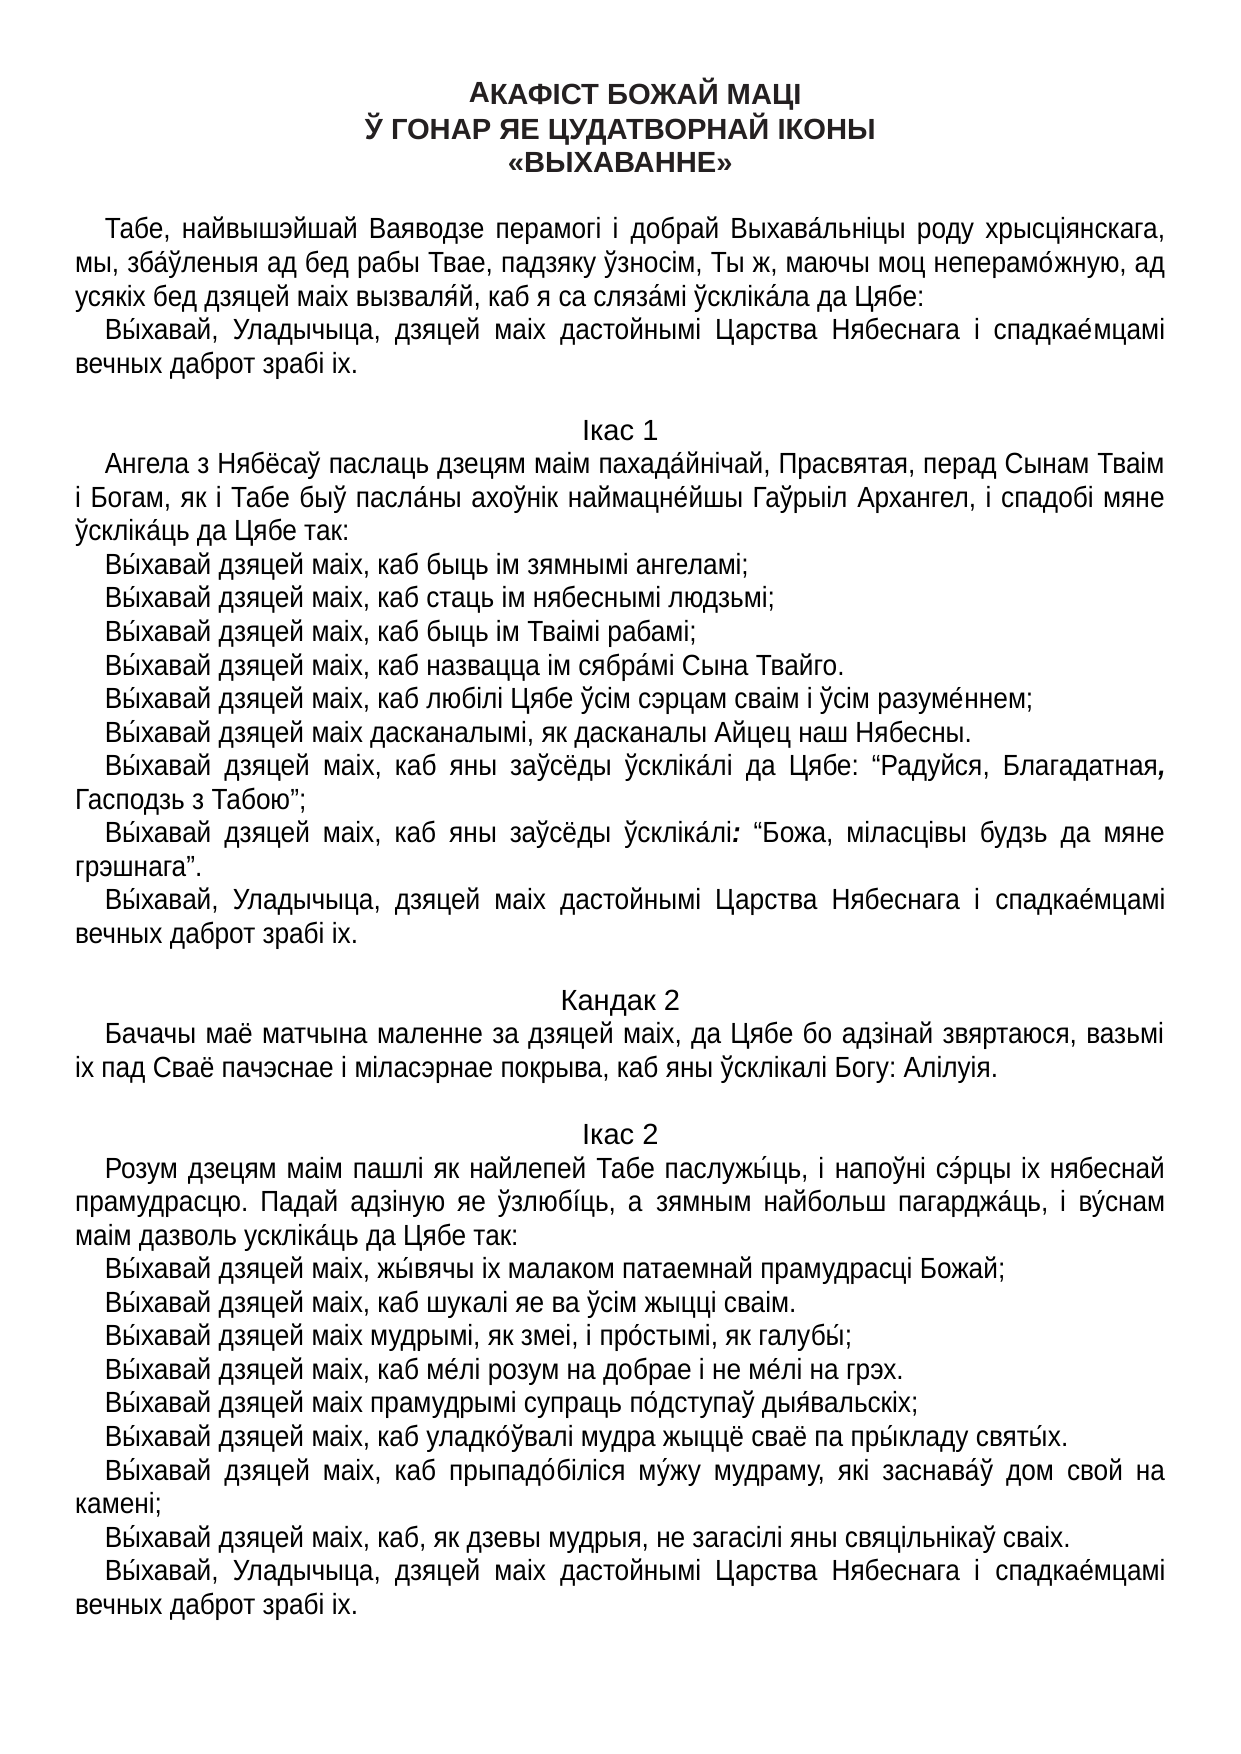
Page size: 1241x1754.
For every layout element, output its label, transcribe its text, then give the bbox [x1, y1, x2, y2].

text Вы́хавай дзяцей маіх, каб быць ім Тваімі рабамі; [75, 614, 1165, 648]
text Вы́хавай, Уладычыца, дзяцей маіх дастойнымі Царства Нябеснага і спадкае́мцамі вечных даброт зрабі іх. [75, 1553, 1165, 1620]
text Табе, найвышэйшай Ваяводзе перамогі і добрай Выхава́льніцы роду хрысціянскага, мы, зба́ўленыя ад бед рабы Твае, падзяку ўзносім, Ты ж, маючы моц неперамо́жную, ад усякіх бед дзяцей маіх вызваля́й, каб я са сляза́мі ўскліка́ла да Цябе: [75, 212, 1165, 312]
text Розум дзецям маім пашлі як найлепей Табе паслужы́ць, і напоўні сэ́рцы іх нябеснай прамудрасцю. Падай адзіную яе ўзлюбíць, а зямным найбольш пагарджа́ць, і ву́снам маім дазволь ускліка́ць да Цябе так: [75, 1151, 1165, 1251]
text Вы́хавай дзяцей маіх, каб назвацца ім сябра́мі Сына Твайго. [75, 648, 1165, 681]
text Бачачы маё матчына маленне за дзяцей маіх, да Цябе бо адзінай звяртаюся, вазьмі іх пад Сваё пачэснае і міласэрнае покрыва, каб яны ўсклікалі Богу: Алілуія. [75, 1017, 1165, 1084]
text Ангела з Нябёсаў паслаць дзецям маім пахада́йнічай, Прасвятая, перад Сынам Тваім і Богам, як і Табе быў пасла́ны ахоўнік наймацне́йшы Гаўрыіл Архангел, і спадобі мяне ўскліка́ць да Цябе так: [75, 446, 1165, 547]
text Вы́хавай дзяцей маіх, каб, як дзевы мудрыя, не загасілі яны свяцільнікаў сваіх. [75, 1520, 1165, 1553]
text Вы́хавай дзяцей маіх, каб яны заўсёды ўскліка́лі да Цябе: “Радуйся, Благадатная, Гасподзь з Табою”; [75, 748, 1165, 815]
text Вы́хавай дзяцей маіх мудрымі, як змеі, і про́стымі, як галубы́; [75, 1318, 1165, 1352]
text Вы́хавай, Уладычыца, дзяцей маіх дастойнымі Царства Нябеснага і спадкае́мцамі вечных даброт зрабі іх. [75, 882, 1165, 949]
text Вы́хавай дзяцей маіх, каб прыпадо́біліся му́жу мудраму, які заснава́ў дом свой на камені; [75, 1453, 1165, 1520]
text Вы́хавай дзяцей маіх, каб любілі Цябе ўсім сэрцам сваім і ўсім разуме́ннем; [75, 681, 1165, 715]
text Вы́хавай, Уладычыца, дзяцей маіх дастойнымі Царства Нябеснага і спадкае́мцамі вечных даброт зрабі іх. [75, 312, 1165, 379]
text Кандак 2 [75, 983, 1165, 1017]
text Вы́хавай дзяцей маіх, каб ме́лі розум на добрае і не ме́лі на грэх. [75, 1352, 1165, 1386]
text Вы́хавай дзяцей маіх, каб быць ім зямнымі ангеламі; [75, 547, 1165, 581]
text Вы́хавай дзяцей маіх, каб уладко́ўвалі мудра жыццё сваё па пры́кладу святы́х. [75, 1419, 1165, 1453]
text Вы́хавай дзяцей маіх, каб шукалі яе ва ўсім жыцці сваім. [75, 1285, 1165, 1318]
text Вы́хавай дзяцей маіх, каб яны заўсёды ўскліка́лі: “Божа, міласцівы будзь да мяне грэшнага”. [75, 815, 1165, 882]
text Вы́хавай дзяцей маіх, каб стаць ім нябеснымі людзьмі; [75, 581, 1165, 614]
text Iкас 1 [75, 413, 1165, 446]
text Iкас 2 [75, 1117, 1165, 1151]
text Вы́хавай дзяцей маіх, жы́вячы іх малаком патаемнай прамудрасці Божай; [75, 1251, 1165, 1285]
text Вы́хавай дзяцей маіх прамудрымі супраць по́дступаў дыя́вальскіх; [75, 1386, 1165, 1419]
text Вы́хавай дзяцей маіх дасканалымі, як дасканалы Айцец наш Нябесны. [75, 715, 1165, 748]
text АКАФІСТ БОЖАЙ МАЦІ Ў ГОНАР ЯЕ ЦУДАТВОРНАЙ ІКОНЫ «ВЫХАВАННЕ» [75, 75, 1165, 212]
